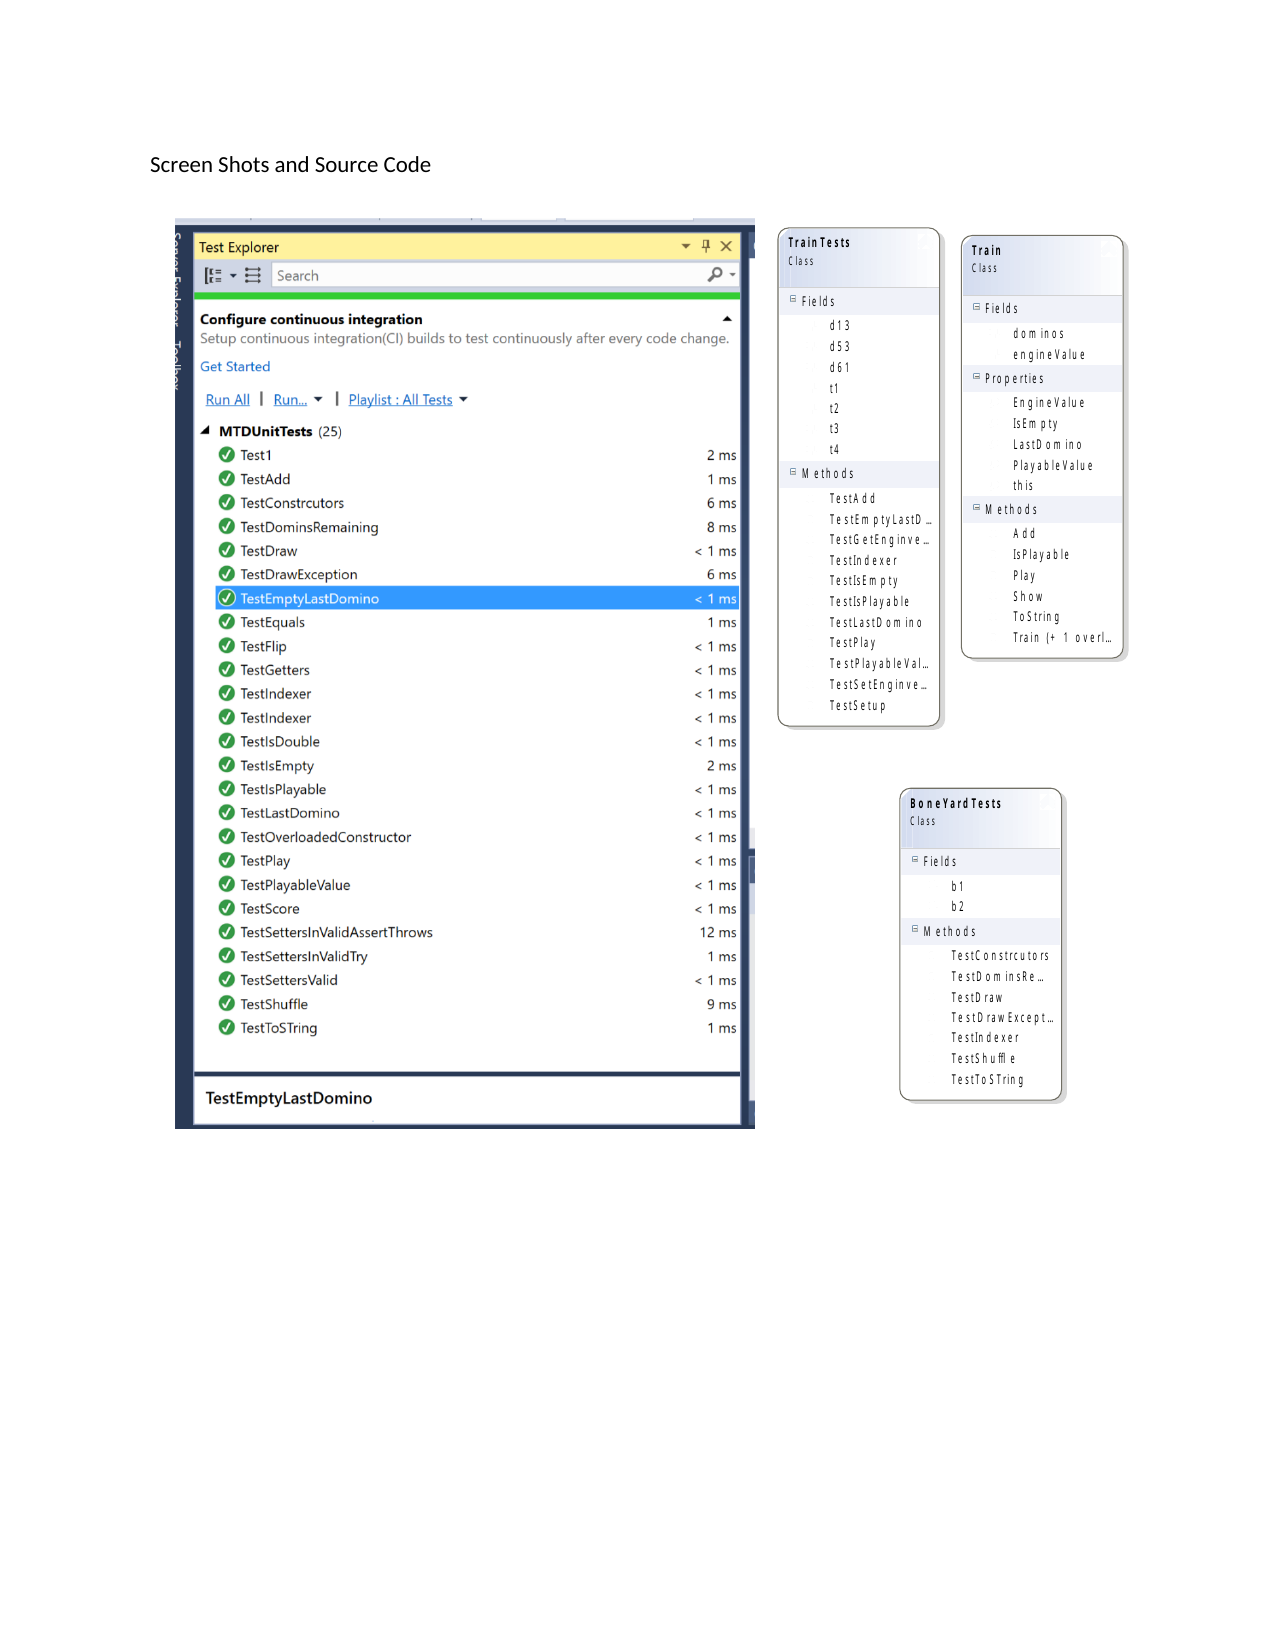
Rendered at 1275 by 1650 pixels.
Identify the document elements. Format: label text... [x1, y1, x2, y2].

picture [175, 218, 755, 1129]
text Screen Shots and Source Code [150, 150, 1125, 178]
